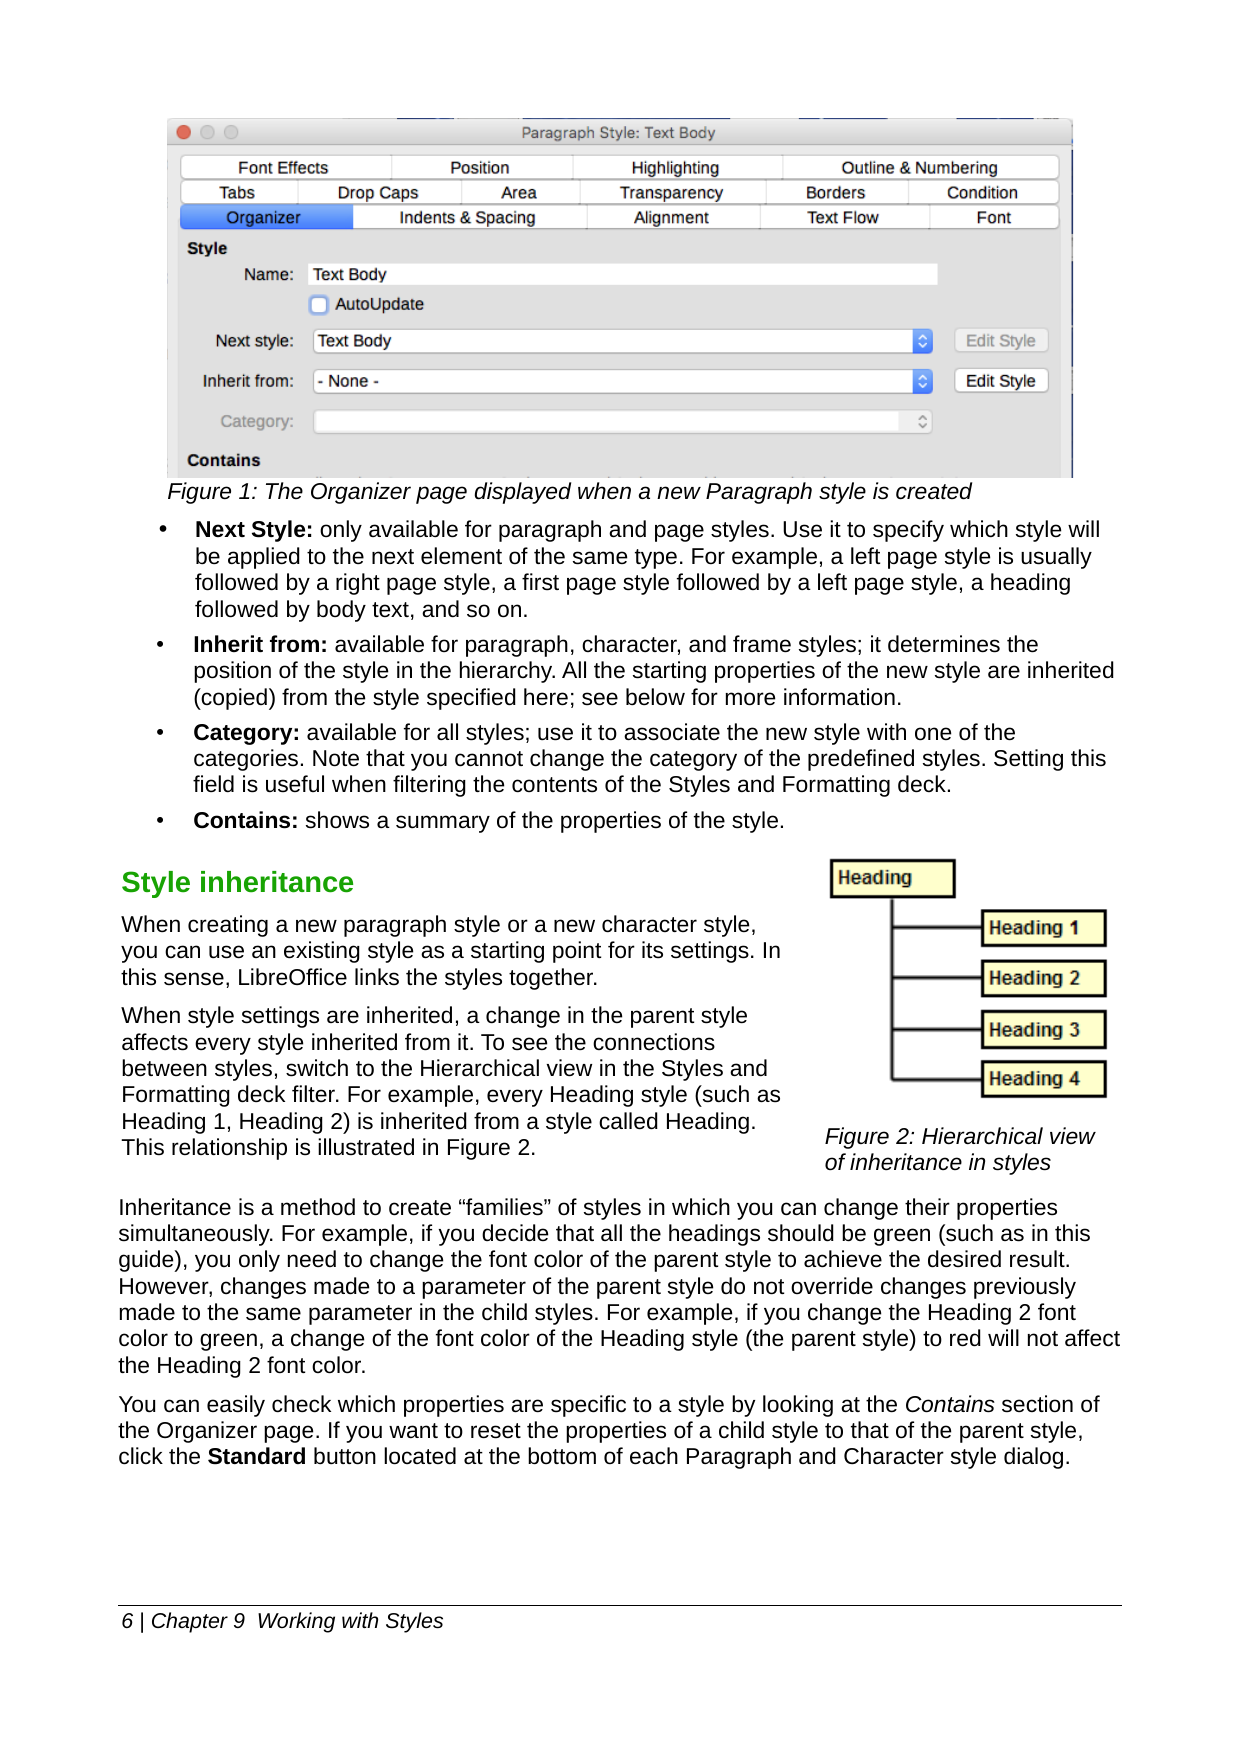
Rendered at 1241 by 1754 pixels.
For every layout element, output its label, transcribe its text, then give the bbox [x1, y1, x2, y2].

list Category: available for all styles; use it to associate the new style with one of the categories. Note that you cannot change the category of the predefined styles. Setting this field is useful when filtering the contents of the Styles and Formatting deck. [156, 719, 1122, 798]
text Inheritance is a method to create “families” of styles in which you can change their properties simultaneously. For example, if you decide that all the headings should be green (such as in this guide), you only need to change the font color of the parent style to achieve the desired result. However, changes made to a parameter of the parent style do not override changes previously made to the same parameter in the child styles. For example, if you change the Heading 2 font color to green, a change of the font color of the Heading style (the parent style) to red will not affect the Heading 2 font color. [118, 1194, 1122, 1378]
text You can easily check which properties are specific to a style by looking at the Contains section of the Organizer page. If you want to reset the properties of a child style to that of the parent style, click the Standard button located at the bottom of each Paragraph and Character style dialog. [118, 1391, 1122, 1470]
table_header Style inheritance When creating a new paragraph style or a new character style, you can use an existing style as a starting point for its settings. In this sense, LibreOffice links the styles together. When style settings are inherited, a change in the parent style affects every style inherited from it. To see the connections between styles, switch to the Hierarchical view in the Styles and Formatting deck filter. For example, every Heading style (such as Heading 1, Heading 2) is inherited from a style called Heading. This relationship is illustrated in Figure 2. [118, 851, 798, 1188]
text Figure 1: The Organizer page displayed when a new Paragraph style is created [167, 478, 1073, 504]
list Inherit from: available for paragraph, character, and frame styles; it determines the position of the style in the hierarchy. All the starting properties of the new style are inherited (copied) from the style specified here; see below for more information. [156, 631, 1122, 710]
table_header [798, 851, 1120, 1188]
list Contains: shows a summary of the properties of the style. [156, 807, 1122, 833]
list Next Style: only available for paragraph and page styles. Use it to specify which style will be applied to the next element of the same type. For example, a left page style is usually followed by a right page style, a first page style followed by a left page style, a heading followed by body text, and so on. [156, 516, 1122, 622]
picture [824, 853, 1114, 1106]
picture [167, 118, 1074, 478]
